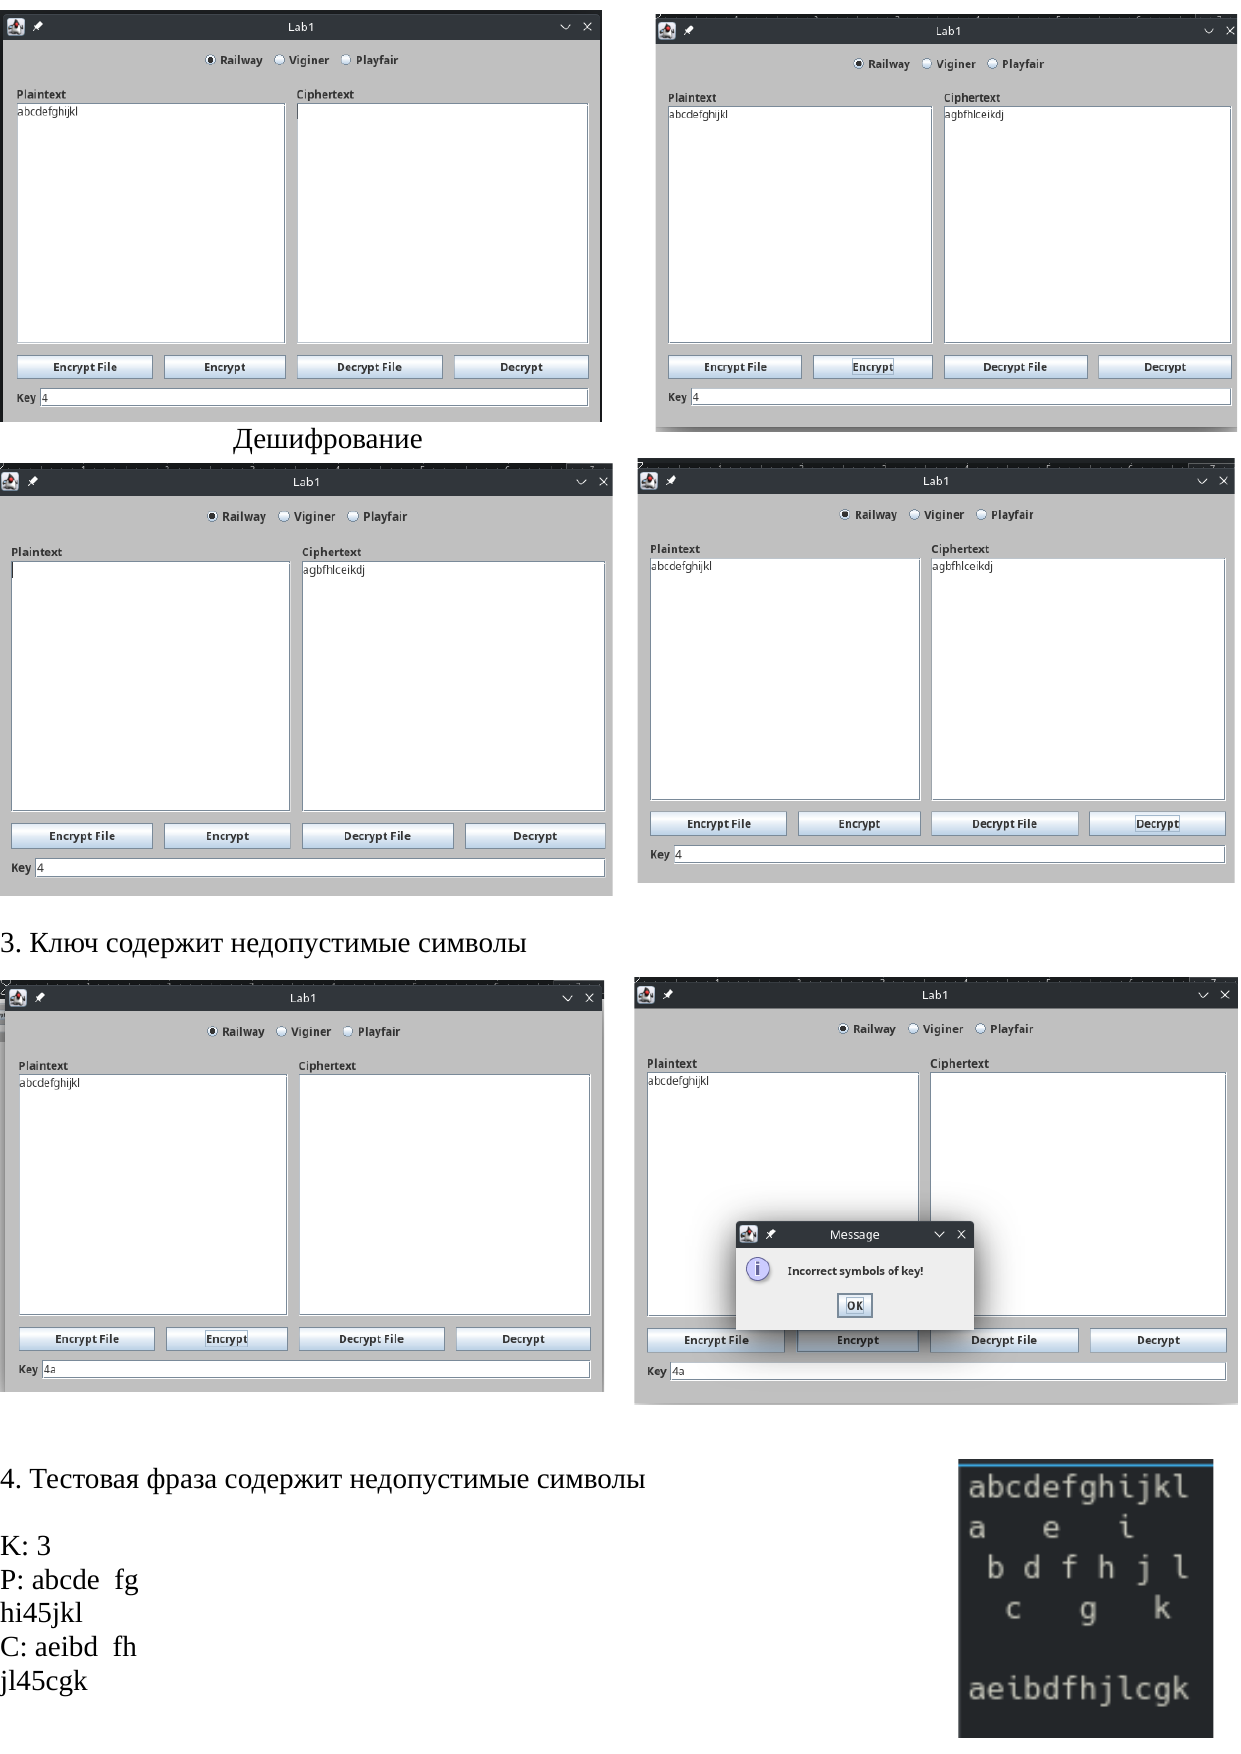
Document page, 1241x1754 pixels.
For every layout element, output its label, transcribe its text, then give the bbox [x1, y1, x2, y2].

picture [0, 463, 613, 896]
text P: abcde fg [0, 1562, 958, 1596]
text 3. Ключ содержит недопустимые символы [0, 925, 1241, 958]
picture [637, 458, 1235, 883]
text [985, 1562, 1241, 1596]
picture [0, 10, 602, 422]
picture [0, 980, 605, 1392]
picture [634, 977, 1238, 1405]
picture [655, 14, 1238, 432]
text 4. Тестовая фраза содержит недопустимые символы [0, 1461, 958, 1495]
text jl45cgk [0, 1663, 1241, 1696]
text [985, 1528, 1241, 1562]
text hi45jkl [0, 1596, 958, 1629]
text [985, 1596, 1241, 1629]
text [985, 1629, 1241, 1663]
text K: 3 [0, 1528, 958, 1562]
text C: aeibd fh [0, 1629, 958, 1663]
text Дешифрование [0, 369, 1241, 455]
picture [958, 1459, 985, 1679]
text [985, 1461, 1241, 1495]
